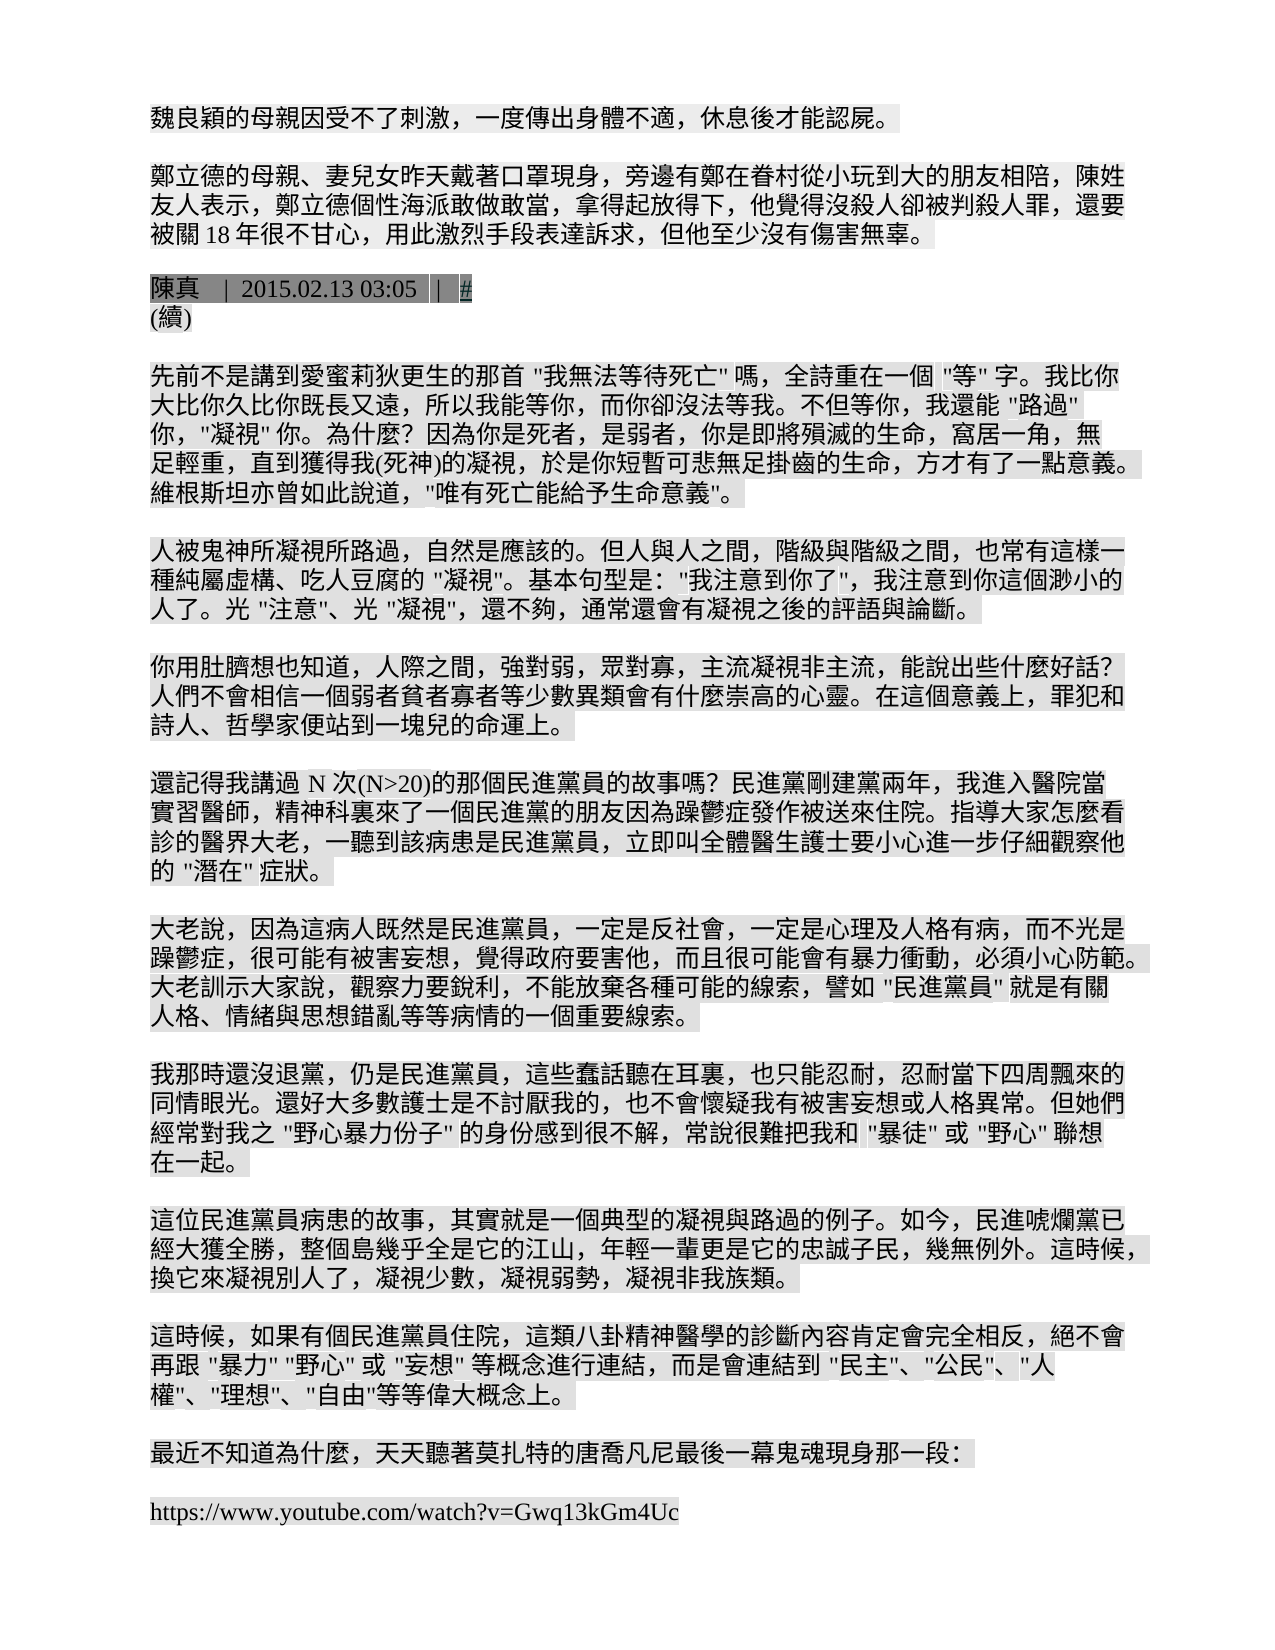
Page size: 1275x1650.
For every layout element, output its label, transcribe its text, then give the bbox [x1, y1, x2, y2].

text 6 囚家境清貧 靳竹生無人認屍 中時電子報 呂素麗、曹明正╱高雄報導 2015年2月13日 崩潰不捨 秦義明的母親說，挾持事件發生時她曾與兒子通上電話，秦義明直到最後還是掛心家人。（曹明正攝） 高雄大寮監獄挾持案6名自盡受刑人各有人生故事，多數家境不佳，因強盜殺人被判無期徒刑的靳竹生遺體送到高雄市立殯儀館，沒有家屬出面認屍；秦義明則因家貧，秦母無力為兒送終，由大德佛化生命禮儀公司做公益，免費幫他辦後事。 秦後事 葬儀社免費辦 鄭立德、黃子晏、靳竹生、秦義明、魏良穎、黃顯勝遺體，昨天近午時由6輛救護車一起送到殯儀館，檢警相驗，在場等候家屬見到死者遺體崩潰痛哭。 6人除鄭立德經濟狀況還過得去，其他5人家境普遍不佳，因盜匪罪被判刑46年的秦義明，父親早逝，秦母獨力撫養3女1子，唯一的兒子卻走歹路，有1名女兒罹患重病，她無力幫兒子辦後事。 秦母昨天獨自到殯儀館認屍，談及兒子老淚縱橫說，前晚到大寮監獄與兒子通上電話，兒子透露情況失控，不解為何會變成這樣？她勸兒子有錯就要認錯，千萬不能傷及無辜，「兒子把我的話聽進去了」；以往她每半個月就去探監，2月初去看他還好好的，如今，面對悲劇「心痛！心碎！」。 秦母：有聽勸未傷無辜 住鼓山區的黃顯勝與妻子離異多年，有1名16歲兒子，平常與父母、兒子同住，經濟狀況不佳，73歲老母平常還到住家附近市場，幫人家顧攤位賺錢。 黃母由兒女陪同到殯儀館神情哀傷的說，平常1、2個月會面1次會帶些菜給兒子，黃顯勝要她經常來看他，不然監獄裡的人會笑他：「你們家裡的人都死了嗎？」原本12日約好要會面，沒想到卻突然發生人質事件，前晚到監獄卻無法見兒子最後一面，連電話也沒講到。 靳竹生在警方記錄裡是「無家無眷」，有1名哥哥住在北部，但昨天檢警、葬儀社不斷聯絡均未接電話，至下午仍無家屬出面認屍，處境淒涼。 會面卻見不到最後一面 未婚的黃子晏是家裡唯一的男孩，他的姊姊和外甥女前往認屍。外甥女哭著說，現在阿嬤唯一兒子就這樣走了，連最後一面、一句話都沒有，阿嬤到底要怎麼辦？ 魏良穎的母親因受不了刺激，一度傳出身體不適，休息後才能認屍。 鄭立德的母親、妻兒女昨天戴著口罩現身，旁邊有鄭在眷村從小玩到大的朋友相陪，陳姓友人表示，鄭立德個性海派敢做敢當，拿得起放得下，他覺得沒殺人卻被判殺人罪，還要被關18年很不甘心，用此激烈手段表達訴求，但他至少沒有傷害無辜。 [150, 75, 1125, 249]
text (續) 先前不是講到愛蜜莉狄更生的那首 "我無法等待死亡" 嗎，全詩重在一個 "等" 字。我比你大比你久比你既長又遠，所以我能等你，而你卻沒法等我。不但等你，我還能 "路過" 你，"凝視" 你。為什麼？因為你是死者，是弱者，你是即將殞滅的生命，窩居一角，無足輕重，直到獲得我(死神)的凝視，於是你短暫可悲無足掛齒的生命，方才有了一點意義。維根斯坦亦曾如此說道，"唯有死亡能給予生命意義"。 人被鬼神所凝視所路過，自然是應該的。但人與人之間，階級與階級之間，也常有這樣一種純屬虛構、吃人豆腐的 "凝視"。基本句型是："我注意到你了"，我注意到你這個渺小的人了。光 "注意"、光 "凝視"，還不夠，通常還會有凝視之後的評語與論斷。 你用肚臍想也知道，人際之間，強對弱，眾對寡，主流凝視非主流，能說出些什麼好話？人們不會相信一個弱者貧者寡者等少數異類會有什麼崇高的心靈。在這個意義上，罪犯和詩人、哲學家便站到一塊兒的命運上。 還記得我講過 N 次(N>20)的那個民進黨員的故事嗎？民進黨剛建黨兩年，我進入醫院當實習醫師，精神科裏來了一個民進黨的朋友因為躁鬱症發作被送來住院。指導大家怎麼看診的醫界大老，一聽到該病患是民進黨員，立即叫全體醫生護士要小心進一步仔細觀察他的 "潛在" 症狀。 大老說，因為這病人既然是民進黨員，一定是反社會，一定是心理及人格有病，而不光是躁鬱症，很可能有被害妄想，覺得政府要害他，而且很可能會有暴力衝動，必須小心防範。大老訓示大家說，觀察力要銳利，不能放棄各種可能的線索，譬如 "民進黨員" 就是有關人格、情緒與思想錯亂等等病情的一個重要線索。 我那時還沒退黨，仍是民進黨員，這些蠢話聽在耳裏，也只能忍耐，忍耐當下四周飄來的同情眼光。還好大多數護士是不討厭我的，也不會懷疑我有被害妄想或人格異常。但她們經常對我之 "野心暴力份子" 的身份感到很不解，常說很難把我和 "暴徒" 或 "野心" 聯想在一起。 這位民進黨員病患的故事，其實就是一個典型的凝視與路過的例子。如今，民進唬爛黨已經大獲全勝，整個島幾乎全是它的江山，年輕一輩更是它的忠誠子民，幾無例外。這時候，換它來凝視別人了，凝視少數，凝視弱勢，凝視非我族類。 這時候，如果有個民進黨員住院，這類八卦精神醫學的診斷內容肯定會完全相反，絕不會再跟 "暴力" "野心" 或 "妄想" 等概念進行連結，而是會連結到 "民主"、"公民"、"人權"、"理想"、"自由"等等偉大概念上。 最近不知道為什麼，天天聽著莫扎特的唐喬凡尼最後一幕鬼魂現身那一段： https://www.youtube.com/watch?v=Gwq13kGm4Uc https://www.youtube.com/watch?v=D8uDJXA_aNA https://www.youtube.com/watch?v=shMKaRELm7g (三分二十秒處，鬼就出來抓這混蛋了，非常酷！) 我想我是完全能體會唐喬凡尼的。唐喬凡尼就是唐璜，古來無數藝術家或思想家，在這 "下流" 人物身上下工夫。齊克果就超愛莫扎特的 "唐喬凡尼" 歌劇。 我現在要講的跟莫扎特的 "唐喬凡尼" 無關，而是和一位德國十八世紀的小說家 Hoffmann 寫的 "唐璜" 小說有關。我沒讀過這小說，只是湊巧在一位好像是慈濟大學的教授張堯欽寫的一篇論文上看到他引述小說中這樣一段話： "只有詩人才能了解詩人，只有浪漫心境才能進入浪漫本質之中。只有能在廟宇之中感受到奉獻，在藝術中昇華的精神，才能了解奉獻者在狂熱興奮當中所說的。" 這話挺有道理。你若不是那樣的人，就不可能理解那樣的世界。 我知道低能半票讀者一定會做形下解，一定會說那是不是要了解妓女就要先成為妓女？這種回應，只是顯出理解能力上的極度低能。 "唐璜" 小說這話的意思當然不是指職業或身份，而是指一種看世界的眼光和品味；你若沒有某種眼光和品味，你就不可能理解那樣一種世界；就好像我很難想像當一隻蚯蚓究竟是什麼感覺，整天熱烈地往泥土裏鑽，究竟有什麼好？ 同樣地，如果你沒有某種熱情，當那樣一種熱情出現時，你不可能理解那是怎麼一回事，你只會把它視為瘋狂或病態。就好像一個不曾談過戀愛的人，大概也不可能光是藉著研究愛情心理學而了解愛情。 你若想理解某種人事物，首先你得自己身上有著那樣一種基因才行，否則你頂多只能說你 "知道"，卻很難說你能 "理解"，更不用說 "體會" 了。 人被鬼神凝視是應該的，因為我們跟祂或祂們不對等，處於一高一低一長一短的兩種世界。但人與人的凝視與路過卻往往只是弱肉強食，強者以暴力取得了路過權和凝視權，乃至話語權，任意對弱者或少數異類或異己指指點點，講得好像真的一樣，其實全是胡扯。 人的世界自然也有高有低有長有短，但不該根據權勢大小來區分高下，而是根據某種屬靈的東西，畢竟凝視與路過純粹就是屬靈的世界法則，而非屬肉，不屬於這個世上。 跟 "那個" 世界靠得越近者，理當才有可能凝視地心引力管轄的 "這個" 世界。但現實卻往往相反。該凝視人的，卻老是被主流暴民們凝視得面目全非。通常都是在千百年之後，當渣滓沉澱，當一切顏色褪去，人們才會把他拱上神桌，接受他的凝視，甘心被他路過。 [150, 303, 1125, 1554]
text 陳真 | 2015.02.13 03:05 | # [150, 274, 1125, 303]
